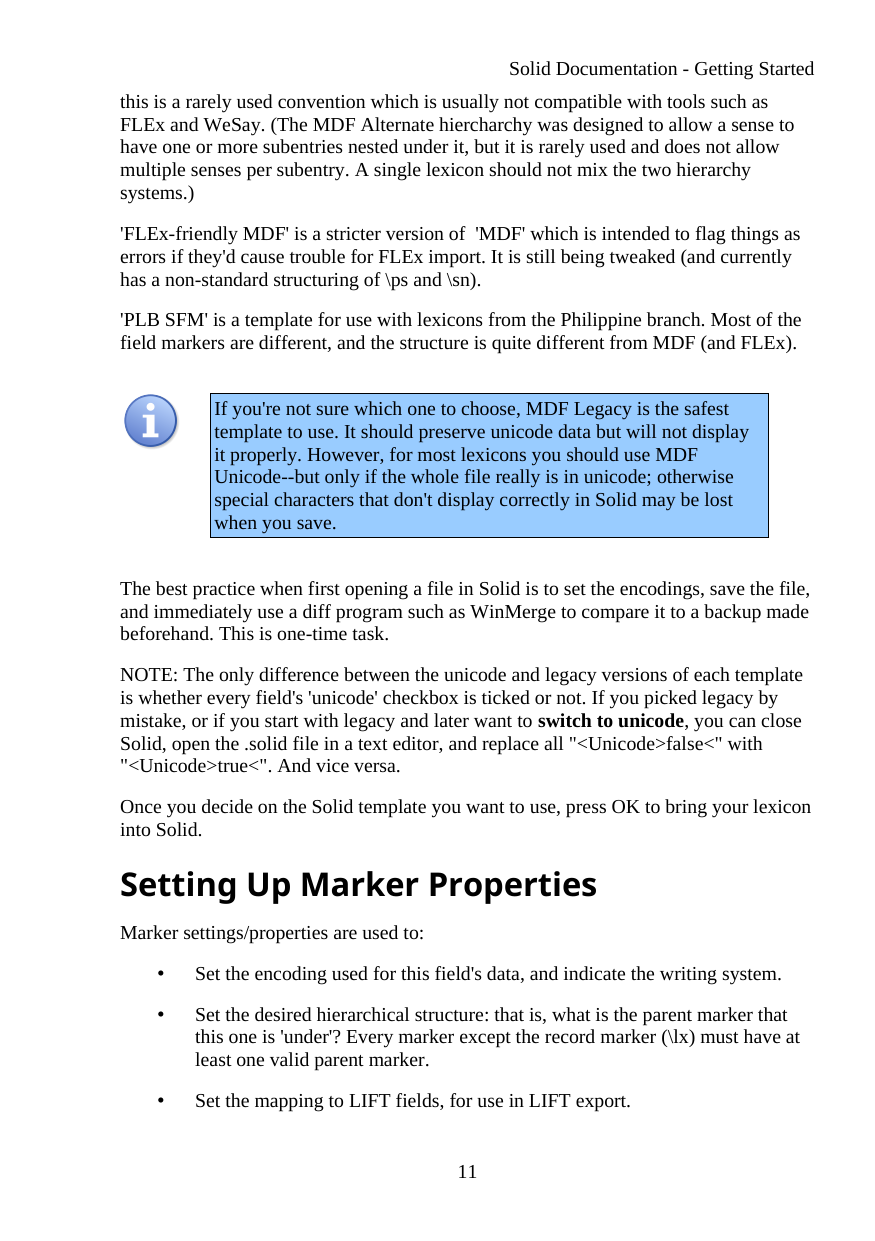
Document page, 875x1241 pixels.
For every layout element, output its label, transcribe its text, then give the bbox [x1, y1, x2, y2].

list Set the encoding used for this field's data, and indicate the writing system. [157, 962, 814, 984]
text The best practice when first opening a file in Solid is to set the encodings, save the file, and immediately use a diff program such as WinMerge to compare it to a backup made beforehand. This is one-time task. [120, 577, 814, 645]
text 'FLEx-friendly MDF' is a stricter version of 'MDF' which is intended to flag things as errors if they'd cause trouble for FLEx import. It is still being tweaked (and currently has a non-standard structuring of \ps and \sn). [120, 222, 814, 290]
list Set the desired hierarchical structure: that is, what is the parent marker that this one is 'under'? Every marker except the record marker (\lx) must have at least one valid parent marker. [157, 1002, 814, 1071]
text If you're not sure which one to choose, MDF Legacy is the safest template to use. It should preserve unicode data but will not display it properly. However, for most lexicons you should use MDF Unicode--but only if the whole file really is in unicode; otherwise special characters that don't display correctly in Solid may be lost when you save. [211, 394, 768, 537]
list Set the mapping to LIFT fields, for use in LIFT export. [157, 1089, 814, 1112]
text this is a rarely used convention which is usually not compatible with tools such as FLEx and WeSay. (The MDF Alternate hiercharchy was designed to allow a sense to have one or more subentries nested under it, but it is rarely used and does not allow multiple senses per subentry. A single lexicon should not mix the two hierarchy systems.) [120, 90, 814, 204]
text NOTE: The only difference between the unicode and legacy versions of each template is whether every field's 'unicode' checkbox is ticked or not. If you picked legacy by mistake, or if you start with legacy and later want to switch to unicode, you can close Solid, open the .solid file in a text editor, and replace all "<Unicode>false<" with "<Unicode>true<". And vice versa. [120, 663, 814, 777]
picture [120, 390, 181, 451]
subtitle Setting Up Marker Properties [120, 862, 814, 906]
text Marker settings/properties are used to: [120, 921, 814, 944]
text 'PLB SFM' is a template for use with lexicons from the Philippine branch. Most of the field markers are different, and the structure is quite different from MDF (and FLEx). [120, 308, 814, 354]
text Once you decide on the Solid template you want to use, press OK to bring your lexicon into Solid. [120, 795, 814, 841]
